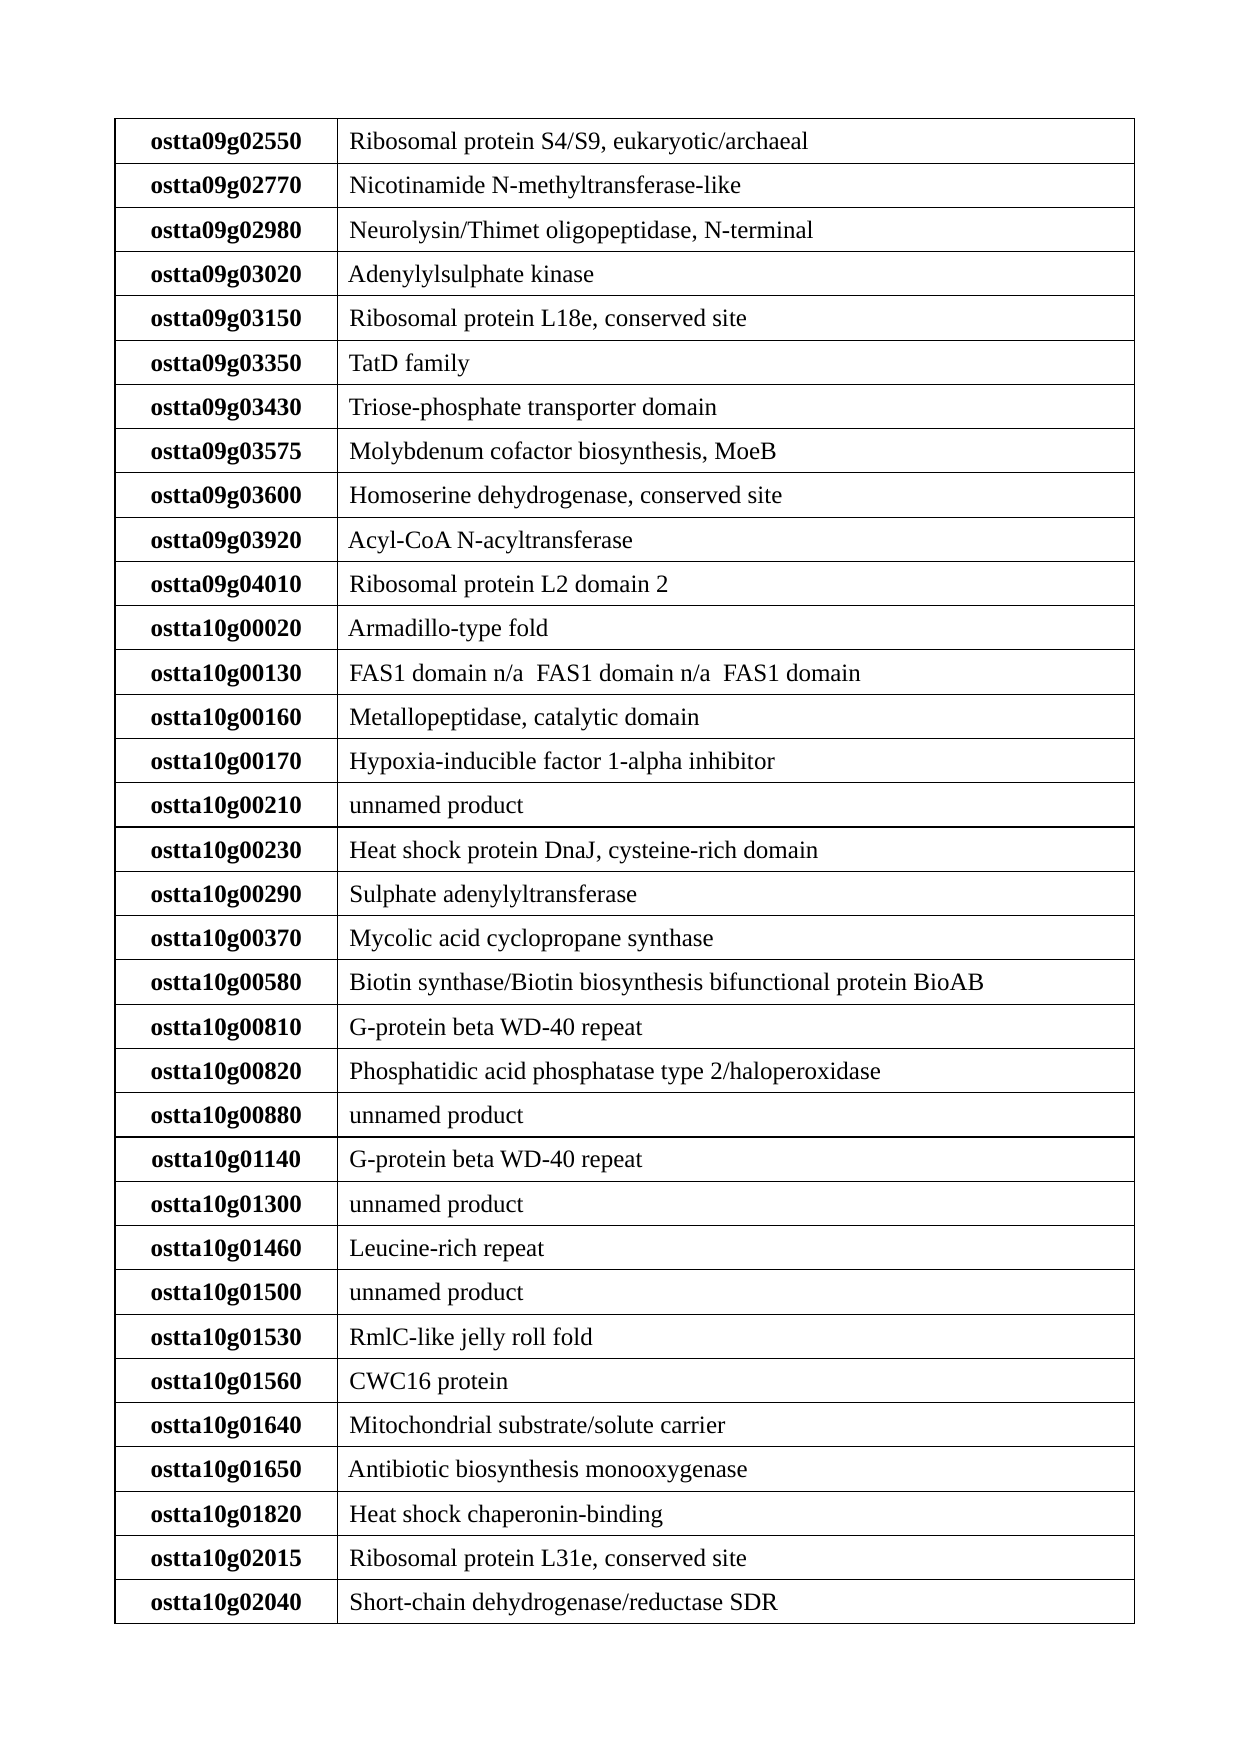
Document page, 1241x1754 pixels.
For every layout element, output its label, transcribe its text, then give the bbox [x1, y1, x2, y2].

table_cell ostta09g04010 [116, 562, 337, 605]
table_cell ostta10g00130 [116, 650, 337, 694]
table_cell Antibiotic biosynthesis monooxygenase [338, 1447, 1134, 1491]
table_cell [1135, 1579, 1240, 1623]
table_cell Leucine-rich repeat [338, 1226, 1134, 1269]
table_cell [1135, 207, 1240, 251]
table_cell ostta10g00810 [116, 1005, 337, 1048]
table_cell G-protein beta WD-40 repeat [338, 1138, 1134, 1181]
table_cell [1135, 163, 1240, 207]
table_cell Ribosomal protein S4/S9, eukaryotic/archaeal [338, 119, 1134, 162]
table_cell [1135, 384, 1240, 428]
table_cell ostta10g00230 [116, 828, 337, 871]
table_cell [1135, 1092, 1240, 1136]
table_cell [1135, 340, 1240, 384]
table_cell [1135, 1225, 1240, 1269]
table_cell [1135, 649, 1240, 694]
table_cell CWC16 protein [338, 1359, 1134, 1402]
table_cell ostta09g03920 [116, 518, 337, 561]
table_cell ostta10g00290 [116, 872, 337, 915]
table_cell Armadillo-type fold [338, 606, 1134, 649]
table_cell ostta10g01650 [116, 1447, 337, 1491]
table_cell ostta10g00160 [116, 695, 337, 738]
table_cell [1135, 1269, 1240, 1313]
table_cell ostta10g01530 [116, 1315, 337, 1358]
table_cell [1135, 561, 1240, 605]
table_cell [1135, 1181, 1240, 1225]
table_cell Ribosomal protein L2 domain 2 [338, 562, 1134, 605]
table_cell TatD family [338, 341, 1134, 384]
table_cell Neurolysin/Thimet oligopeptidase, N-terminal [338, 208, 1134, 251]
table_cell Heat shock protein DnaJ, cysteine-rich domain [338, 828, 1134, 871]
table_cell ostta10g01500 [116, 1270, 337, 1313]
table_cell [1135, 517, 1240, 561]
table_cell [1135, 738, 1240, 782]
table_cell ostta09g03430 [116, 385, 337, 428]
table_cell ostta10g01560 [116, 1359, 337, 1402]
table_cell [1135, 1446, 1240, 1491]
table_cell [1135, 1314, 1240, 1358]
table_cell G-protein beta WD-40 repeat [338, 1005, 1134, 1048]
table_cell [1135, 694, 1240, 738]
table_cell ostta10g00020 [116, 606, 337, 649]
table_cell unnamed product [338, 1270, 1134, 1313]
table_cell Mitochondrial substrate/solute carrier [338, 1403, 1134, 1446]
table_cell [1135, 251, 1240, 295]
table_cell Sulphate adenylyltransferase [338, 872, 1134, 915]
table_cell ostta09g03350 [116, 341, 337, 384]
table_cell Homoserine dehydrogenase, conserved site [338, 473, 1134, 517]
table_cell ostta09g03150 [116, 296, 337, 339]
table_cell [1135, 605, 1240, 649]
table_cell Phosphatidic acid phosphatase type 2/haloperoxidase [338, 1049, 1134, 1092]
table_cell unnamed product [338, 783, 1134, 826]
table_cell unnamed product [338, 1182, 1134, 1225]
table_cell RmlC-like jelly roll fold [338, 1315, 1134, 1358]
table_cell ostta10g02015 [116, 1536, 337, 1579]
table_cell ostta10g01460 [116, 1226, 337, 1269]
table_cell [1135, 1004, 1240, 1048]
table_cell Triose-phosphate transporter domain [338, 385, 1134, 428]
table_cell Heat shock chaperonin-binding [338, 1492, 1134, 1535]
table_cell Short-chain dehydrogenase/reductase SDR [338, 1580, 1134, 1623]
table_cell [1135, 782, 1240, 826]
table_cell Biotin synthase/Biotin biosynthesis bifunctional protein BioAB [338, 960, 1134, 1003]
table_cell ostta09g02550 [116, 119, 337, 162]
table_cell [1135, 915, 1240, 959]
table_cell [1135, 1535, 1240, 1579]
table_cell ostta10g00880 [116, 1093, 337, 1136]
table_cell [1135, 959, 1240, 1003]
table_cell ostta09g03020 [116, 252, 337, 295]
table_cell ostta10g00370 [116, 916, 337, 959]
table_cell Hypoxia-inducible factor 1-alpha inhibitor [338, 739, 1134, 782]
table_cell ostta10g00820 [116, 1049, 337, 1092]
table_cell [1135, 1136, 1240, 1181]
table_cell ostta10g00170 [116, 739, 337, 782]
table_cell Nicotinamide N-methyltransferase-like [338, 164, 1134, 207]
table_cell ostta10g02040 [116, 1580, 337, 1623]
table_cell ostta10g01300 [116, 1182, 337, 1225]
table_cell [1135, 1402, 1240, 1446]
table_cell ostta09g03600 [116, 473, 337, 517]
table_cell [1135, 472, 1240, 517]
table_cell [1135, 1358, 1240, 1402]
table_cell Acyl-CoA N-acyltransferase [338, 518, 1134, 561]
table_cell Molybdenum cofactor biosynthesis, MoeB [338, 429, 1134, 472]
table_cell ostta10g01820 [116, 1492, 337, 1535]
table_cell Ribosomal protein L31e, conserved site [338, 1536, 1134, 1579]
table_cell ostta09g02770 [116, 164, 337, 207]
table_cell ostta09g03575 [116, 429, 337, 472]
table_cell ostta10g01640 [116, 1403, 337, 1446]
table_cell [1135, 871, 1240, 915]
table_cell Ribosomal protein L18e, conserved site [338, 296, 1134, 339]
table_cell [1135, 826, 1240, 871]
table_cell ostta10g00210 [116, 783, 337, 826]
table_cell Mycolic acid cyclopropane synthase [338, 916, 1134, 959]
table_cell Adenylylsulphate kinase [338, 252, 1134, 295]
table_cell [1135, 118, 1240, 162]
table_cell ostta10g00580 [116, 960, 337, 1003]
table_cell [1135, 428, 1240, 472]
table_cell Metallopeptidase, catalytic domain [338, 695, 1134, 738]
table_cell [1135, 1491, 1240, 1535]
table_cell ostta09g02980 [116, 208, 337, 251]
table_cell FAS1 domain n/a FAS1 domain n/a FAS1 domain [338, 650, 1134, 694]
table_cell [1135, 1048, 1240, 1092]
table_cell ostta10g01140 [116, 1138, 337, 1181]
table_cell [1135, 295, 1240, 339]
table_cell unnamed product [338, 1093, 1134, 1136]
